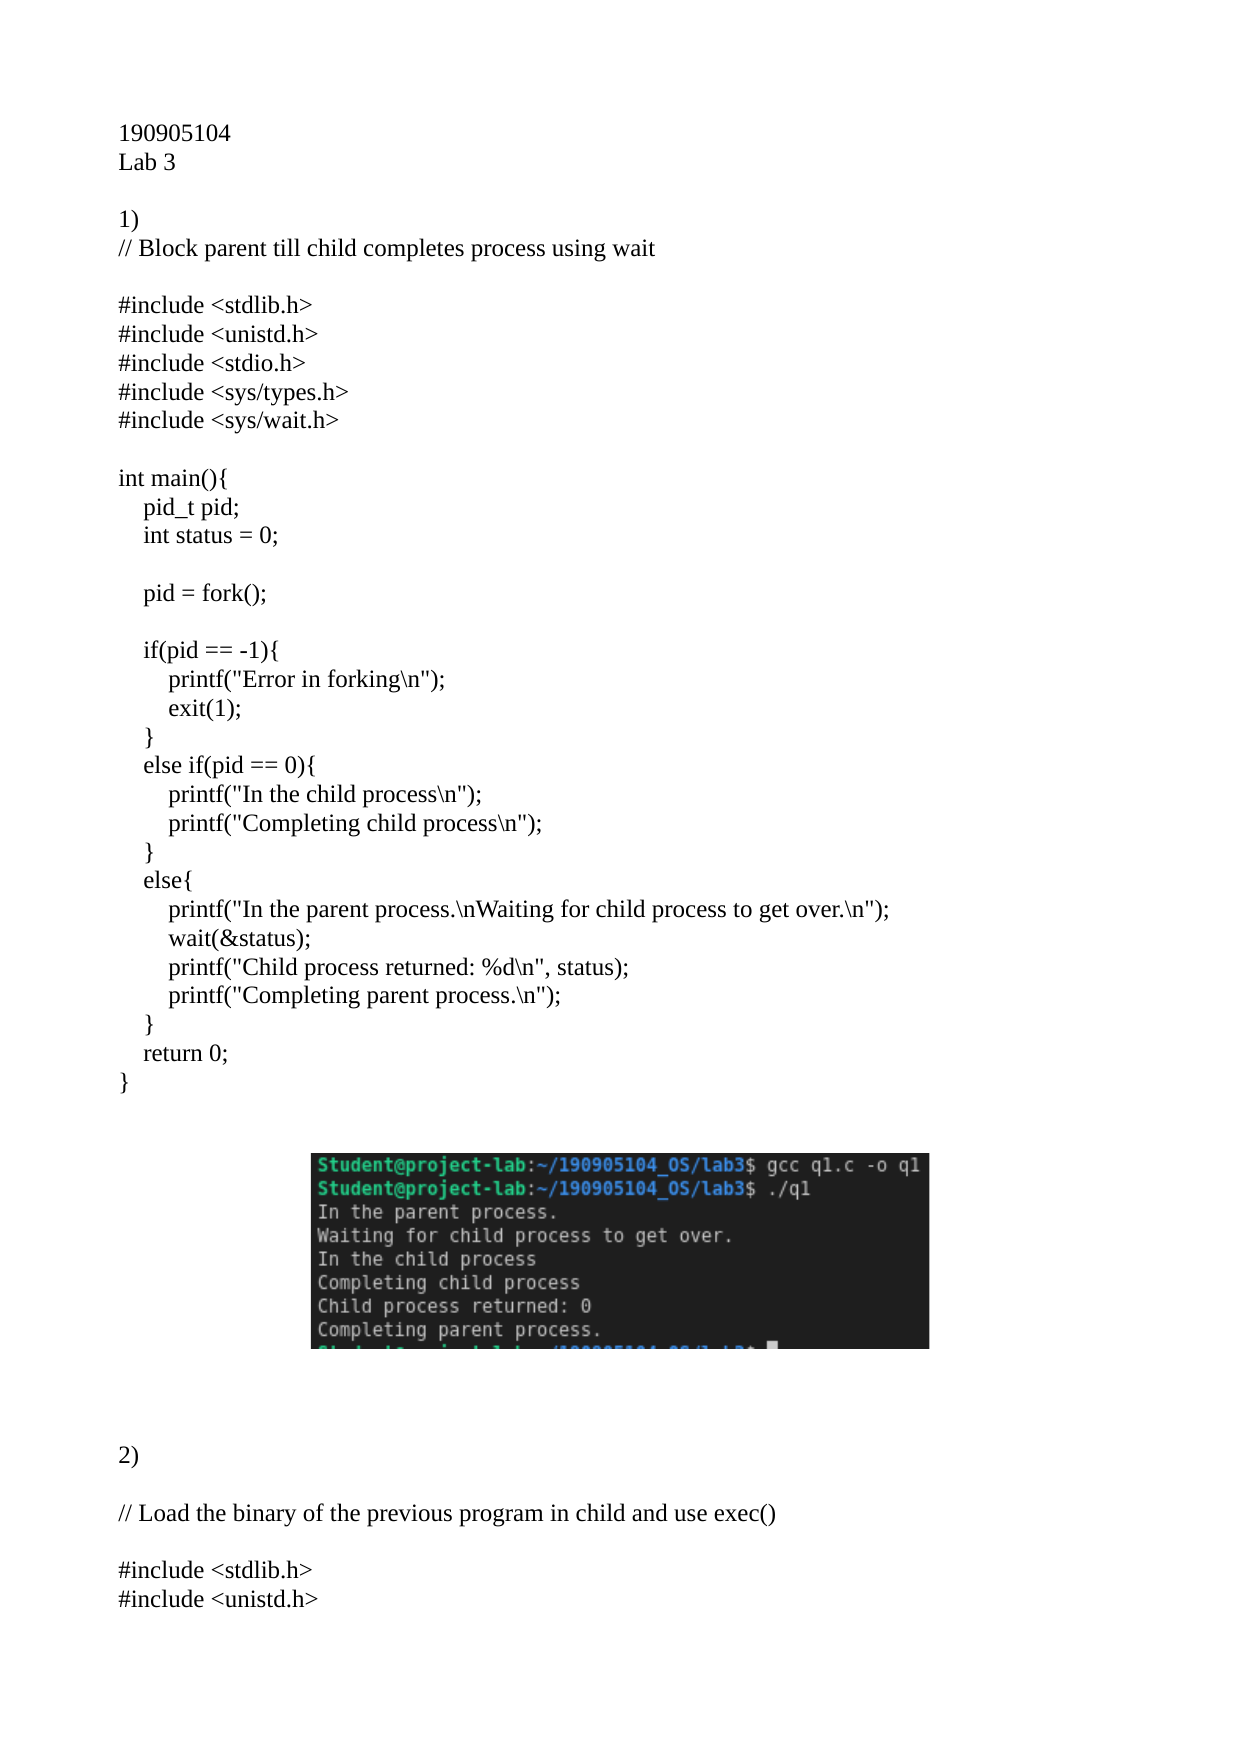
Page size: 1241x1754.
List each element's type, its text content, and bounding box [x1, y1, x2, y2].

text #include <sys/types.h> [118, 377, 1122, 406]
text } [118, 837, 1122, 866]
text // Block parent till child completes process using wait [118, 233, 1122, 262]
text wait(&status); [118, 923, 1122, 952]
text printf("Child process returned: %d\n", status); [118, 952, 1122, 981]
text 1) [118, 204, 1122, 233]
text if(pid == -1){ [118, 636, 1122, 664]
text Lab 3 [118, 147, 1122, 176]
text // Load the binary of the previous program in child and use exec() [118, 1498, 1122, 1527]
text #include <stdlib.h> [118, 291, 1122, 319]
text #include <unistd.h> [118, 319, 1122, 348]
text else if(pid == 0){ [118, 751, 1122, 779]
text int main(){ [118, 463, 1122, 492]
text printf("In the child process\n"); [118, 779, 1122, 808]
text pid_t pid; [118, 492, 1122, 521]
text #include <stdio.h> [118, 348, 1122, 377]
text } [118, 722, 1122, 751]
text pid = fork(); [118, 578, 1122, 607]
text } [118, 1067, 1122, 1096]
text return 0; [118, 1038, 1122, 1067]
text int status = 0; [118, 521, 1122, 549]
text printf("In the parent process.\nWaiting for child process to get over.\n"); [118, 894, 1122, 923]
text } [118, 1009, 1122, 1038]
text #include <sys/wait.h> [118, 406, 1122, 434]
text 190905104 [118, 118, 1122, 147]
text exit(1); [118, 693, 1122, 722]
text 2) [118, 1441, 1122, 1469]
text else{ [118, 866, 1122, 894]
text printf("Completing child process\n"); [118, 808, 1122, 837]
text #include <unistd.h> [118, 1584, 1122, 1613]
picture [310, 1153, 930, 1349]
text printf("Error in forking\n"); [118, 664, 1122, 693]
text #include <stdlib.h> [118, 1556, 1122, 1584]
text printf("Completing parent process.\n"); [118, 981, 1122, 1009]
